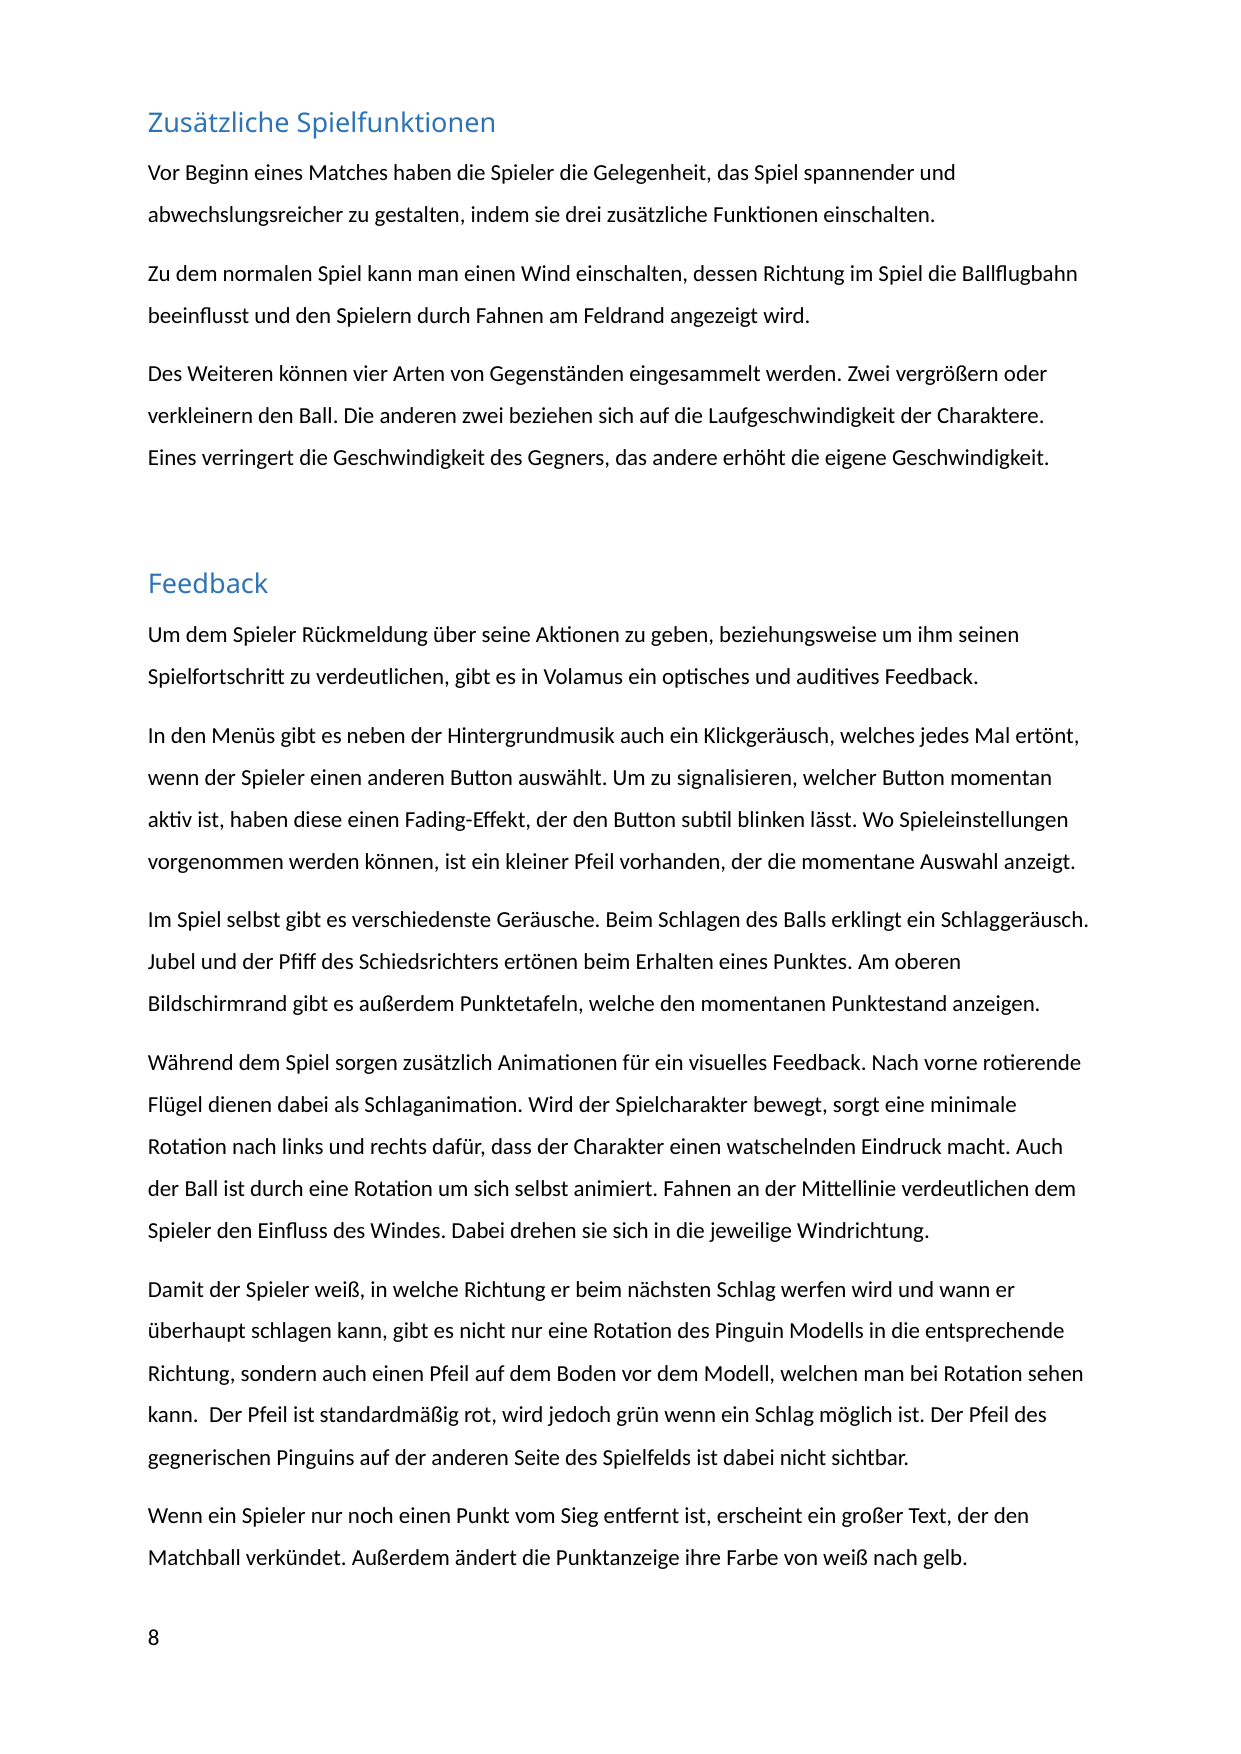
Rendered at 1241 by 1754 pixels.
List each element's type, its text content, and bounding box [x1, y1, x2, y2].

text Vor Beginn eines Matches haben die Spieler die Gelegenheit, das Spiel spannender und abwechslungsreicher zu gestalten, indem sie drei zusätzliche Funktionen einschalten. [148, 158, 1093, 228]
text Im Spiel selbst gibt es verschiedenste Geräusche. Beim Schlagen des Balls erklingt ein Schlaggeräusch. Jubel und der Pfiff des Schiedsrichters ertönen beim Erhalten eines Punktes. Am oberen Bildschirmrand gibt es außerdem Punktetafeln, welche den momentanen Punktestand anzeigen. [148, 906, 1093, 1017]
text Des Weiteren können vier Arten von Gegenständen eingesammelt werden. Zwei vergrößern oder verkleinern den Ball. Die anderen zwei beziehen sich auf die Laufgeschwindigkeit der Charaktere. Eines verringert die Geschwindigkeit des Gegners, das andere erhöht die eigene Geschwindigkeit. [148, 359, 1093, 472]
text Während dem Spiel sorgen zusätzlich Animationen für ein visuelles Feedback. Nach vorne rotierende Flügel dienen dabei als Schlaganimation. Wird der Spielcharakter bewegt, sorgt eine minimale Rotation nach links und rechts dafür, dass der Charakter einen watschelnden Eindruck macht. Auch der Ball ist durch eine Rotation um sich selbst animiert. Fahnen an der Mittellinie verdeutlichen dem Spieler den Einfluss des Windes. Dabei drehen sie sich in die jeweilige Windrichtung. [148, 1048, 1093, 1244]
subtitle Zusätzliche Spielfunktionen [148, 103, 1093, 140]
text Zu dem normalen Spiel kann man einen Wind einschalten, dessen Richtung im Spiel die Ballflugbahn beeinflusst und den Spielern durch Fahnen am Feldrand angezeigt wird. [148, 259, 1093, 329]
text In den Menüs gibt es neben der Hintergrundmusik auch ein Klickgeräusch, welches jedes Mal ertönt, wenn der Spieler einen anderen Button auswählt. Um zu signalisieren, welcher Button momentan aktiv ist, haben diese einen Fading-Effekt, der den Button subtil blinken lässt. Wo Spieleinstellungen vorgenommen werden können, ist ein kleiner Pfeil vorhanden, der die momentane Auswahl anzeigt. [148, 721, 1093, 875]
text Um dem Spieler Rückmeldung über seine Aktionen zu geben, beziehungsweise um ihm seinen Spielfortschritt zu verdeutlichen, gibt es in Volamus ein optisches und auditives Feedback. [148, 620, 1093, 690]
text Damit der Spieler weiß, in welche Richtung er beim nächsten Schlag werfen wird und wann er überhaupt schlagen kann, gibt es nicht nur eine Rotation des Pinguin Modells in die entsprechende Richtung, sondern auch einen Pfeil auf dem Boden vor dem Modell, welchen man bei Rotation sehen kann. Der Pfeil ist standardmäßig rot, wird jedoch grün wenn ein Schlag möglich ist. Der Pfeil des gegnerischen Pinguins auf der anderen Seite des Spielfelds ist dabei nicht sichtbar. [148, 1275, 1093, 1471]
text Wenn ein Spieler nur noch einen Punkt vom Sieg entfernt ist, erscheint ein großer Text, der den Matchball verkündet. Außerdem ändert die Punktanzeige ihre Farbe von weiß nach gelb. [148, 1501, 1093, 1571]
subtitle Feedback [148, 565, 1093, 602]
